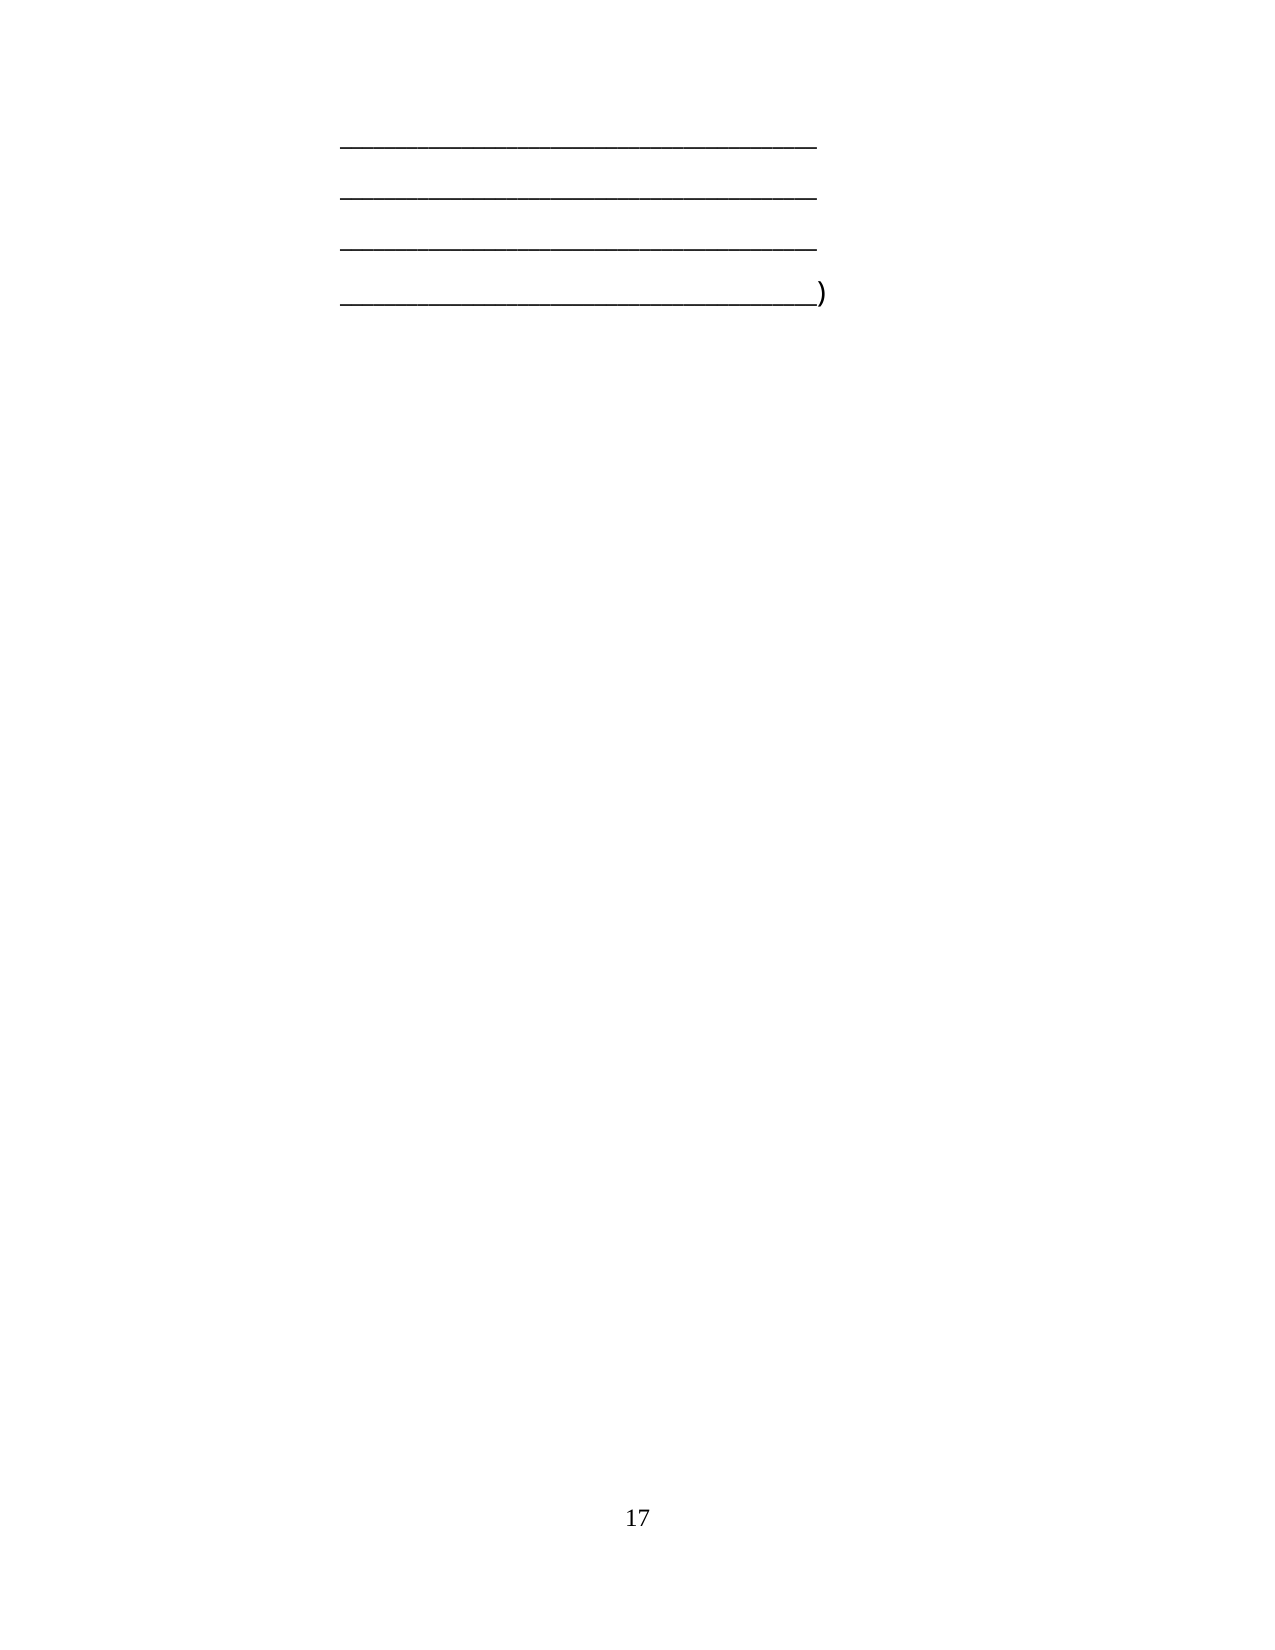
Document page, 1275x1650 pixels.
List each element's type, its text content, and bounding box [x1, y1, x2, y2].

text ___________________________________________ [118, 118, 1157, 152]
text ___________________________________________ [118, 220, 1157, 254]
text ___________________________________________) [118, 271, 1157, 311]
text ___________________________________________ [118, 169, 1157, 203]
